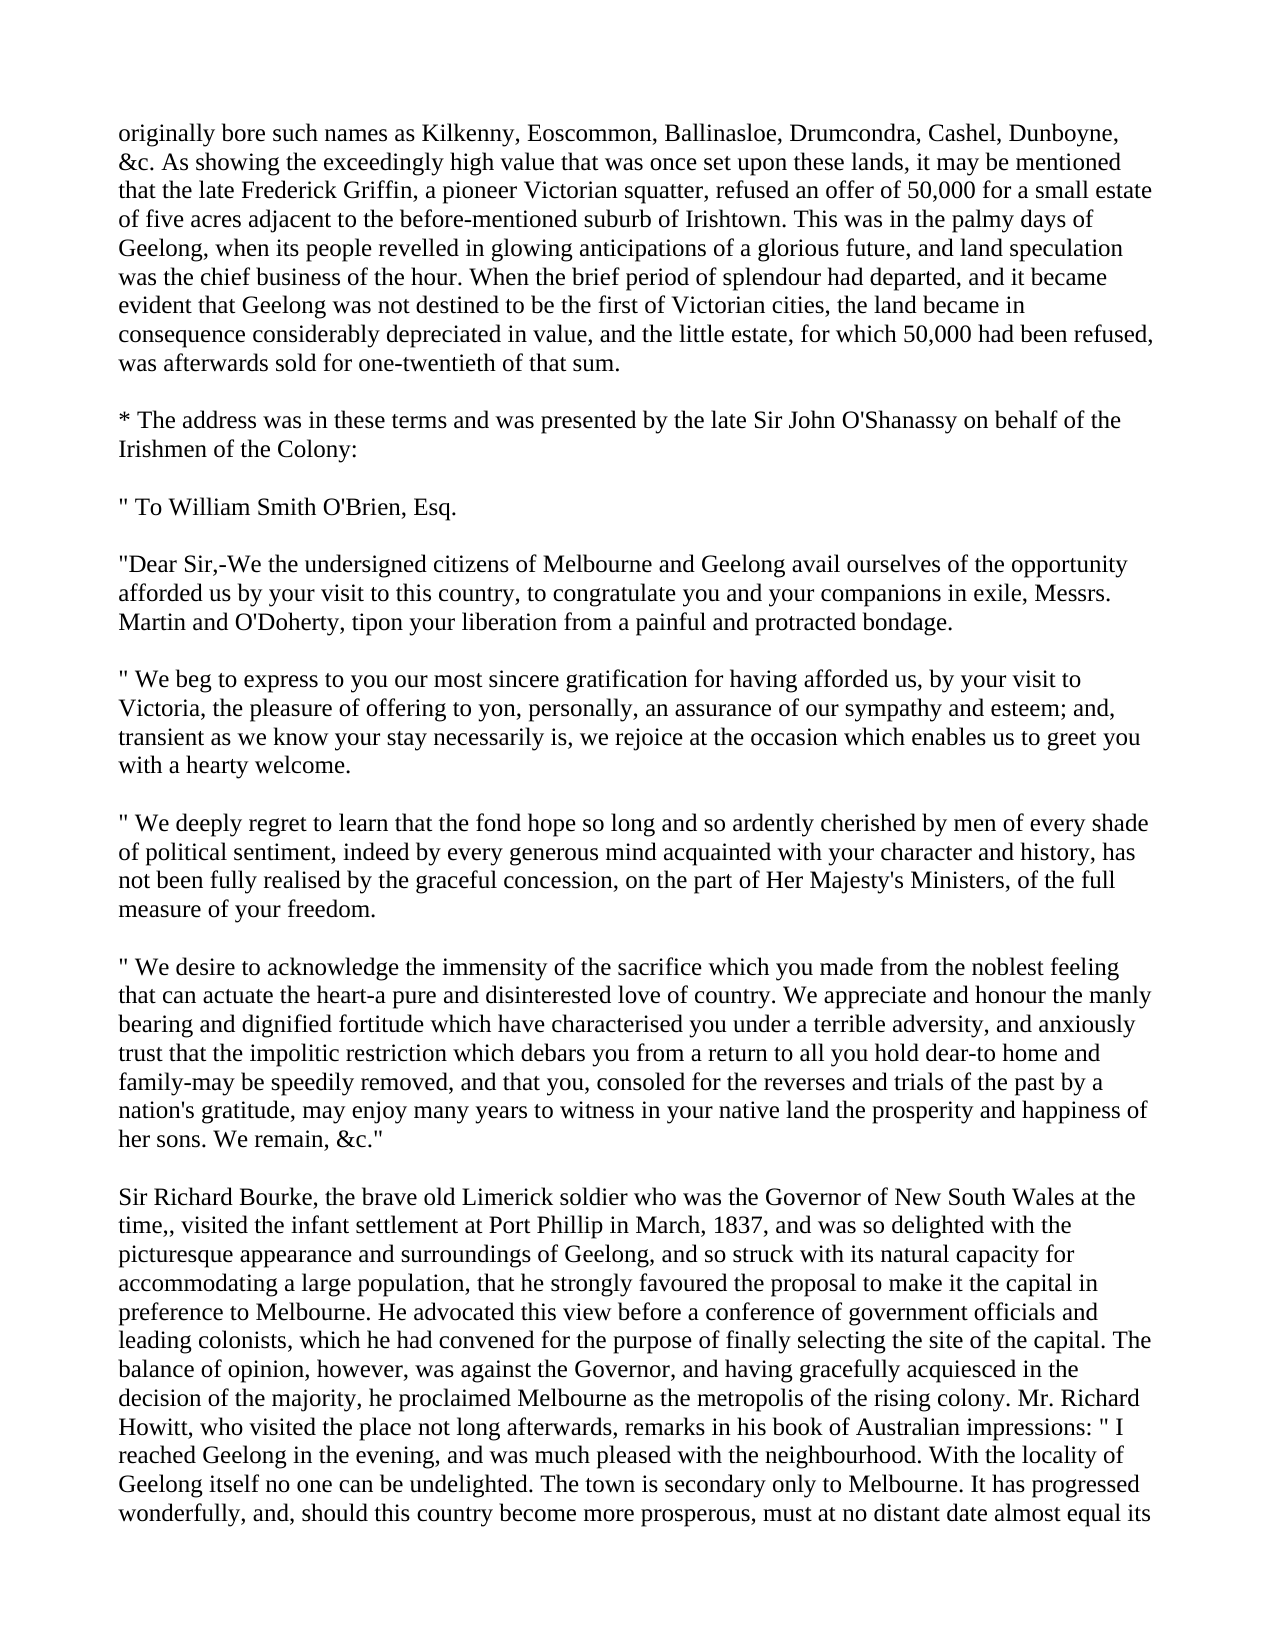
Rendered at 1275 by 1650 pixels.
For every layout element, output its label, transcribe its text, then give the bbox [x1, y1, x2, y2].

text "Dear Sir,-We the undersigned citizens of Melbourne and Geelong avail ourselves of the opportunity afforded us by your visit to this country, to congratulate you and your companions in exile, Messrs. Martin and O'Doherty, tipon your liberation from a painful and protracted bondage. [118, 549, 1157, 636]
text Sir Richard Bourke, the brave old Limerick soldier who was the Governor of New South Wales at the time,, visited the infant settlement at Port Phillip in March, 1837, and was so delighted with the picturesque appearance and surroundings of Geelong, and so struck with its natural capacity for accommodating a large population, that he strongly favoured the proposal to make it the capital in preference to Melbourne. He advocated this view before a conference of government officials and leading colonists, which he had convened for the purpose of finally selecting the site of the capital. The balance of opinion, however, was against the Governor, and having gracefully acquiesced in the decision of the majority, he proclaimed Melbourne as the metropolis of the rising colony. Mr. Richard Howitt, who visited the place not long afterwards, remarks in his book of Australian impressions: " I reached Geelong in the evening, and was much pleased with the neighbourhood. With the locality of Geelong itself no one can be undelighted. The town is secondary only to Melbourne. It has progressed wonderfully, and, should this country become more prosperous, must at no distant date almost equal its [118, 1182, 1157, 1527]
text * The address was in these terms and was presented by the late Sir John O'Shanassy on behalf of the Irishmen of the Colony: [118, 406, 1157, 463]
text originally bore such names as Kilkenny, Eoscommon, Ballinasloe, Drumcondra, Cashel, Dunboyne, &c. As showing the exceedingly high value that was once set upon these lands, it may be mentioned that the late Frederick Griffin, a pioneer Victorian squatter, refused an offer of 50,000 for a small estate of five acres adjacent to the before-mentioned suburb of Irishtown. This was in the palmy days of Geelong, when its people revelled in glowing anticipations of a glorious future, and land speculation was the chief business of the hour. When the brief period of splendour had departed, and it became evident that Geelong was not destined to be the first of Victorian cities, the land became in consequence considerably depreciated in value, and the little estate, for which 50,000 had been refused, was afterwards sold for one-twentieth of that sum. [118, 118, 1157, 377]
text " We desire to acknowledge the immensity of the sacrifice which you made from the noblest feeling that can actuate the heart-a pure and disinterested love of country. We appreciate and honour the manly bearing and dignified fortitude which have characterised you under a terrible adversity, and anxiously trust that the impolitic restriction which debars you from a return to all you hold dear-to home and family-may be speedily removed, and that you, consoled for the reverses and trials of the past by a nation's gratitude, may enjoy many years to witness in your native land the prosperity and happiness of her sons. We remain, &c." [118, 952, 1157, 1153]
text " We beg to express to you our most sincere gratification for having afforded us, by your visit to Victoria, the pleasure of offering to yon, personally, an assurance of our sympathy and esteem; and, transient as we know your stay necessarily is, we rejoice at the occasion which enables us to greet you with a hearty welcome. [118, 664, 1157, 779]
text " To William Smith O'Brien, Esq. [118, 492, 1157, 521]
text " We deeply regret to learn that the fond hope so long and so ardently cherished by men of every shade of political sentiment, indeed by every generous mind acquainted with your character and history, has not been fully realised by the graceful concession, on the part of Her Majesty's Ministers, of the full measure of your freedom. [118, 808, 1157, 923]
